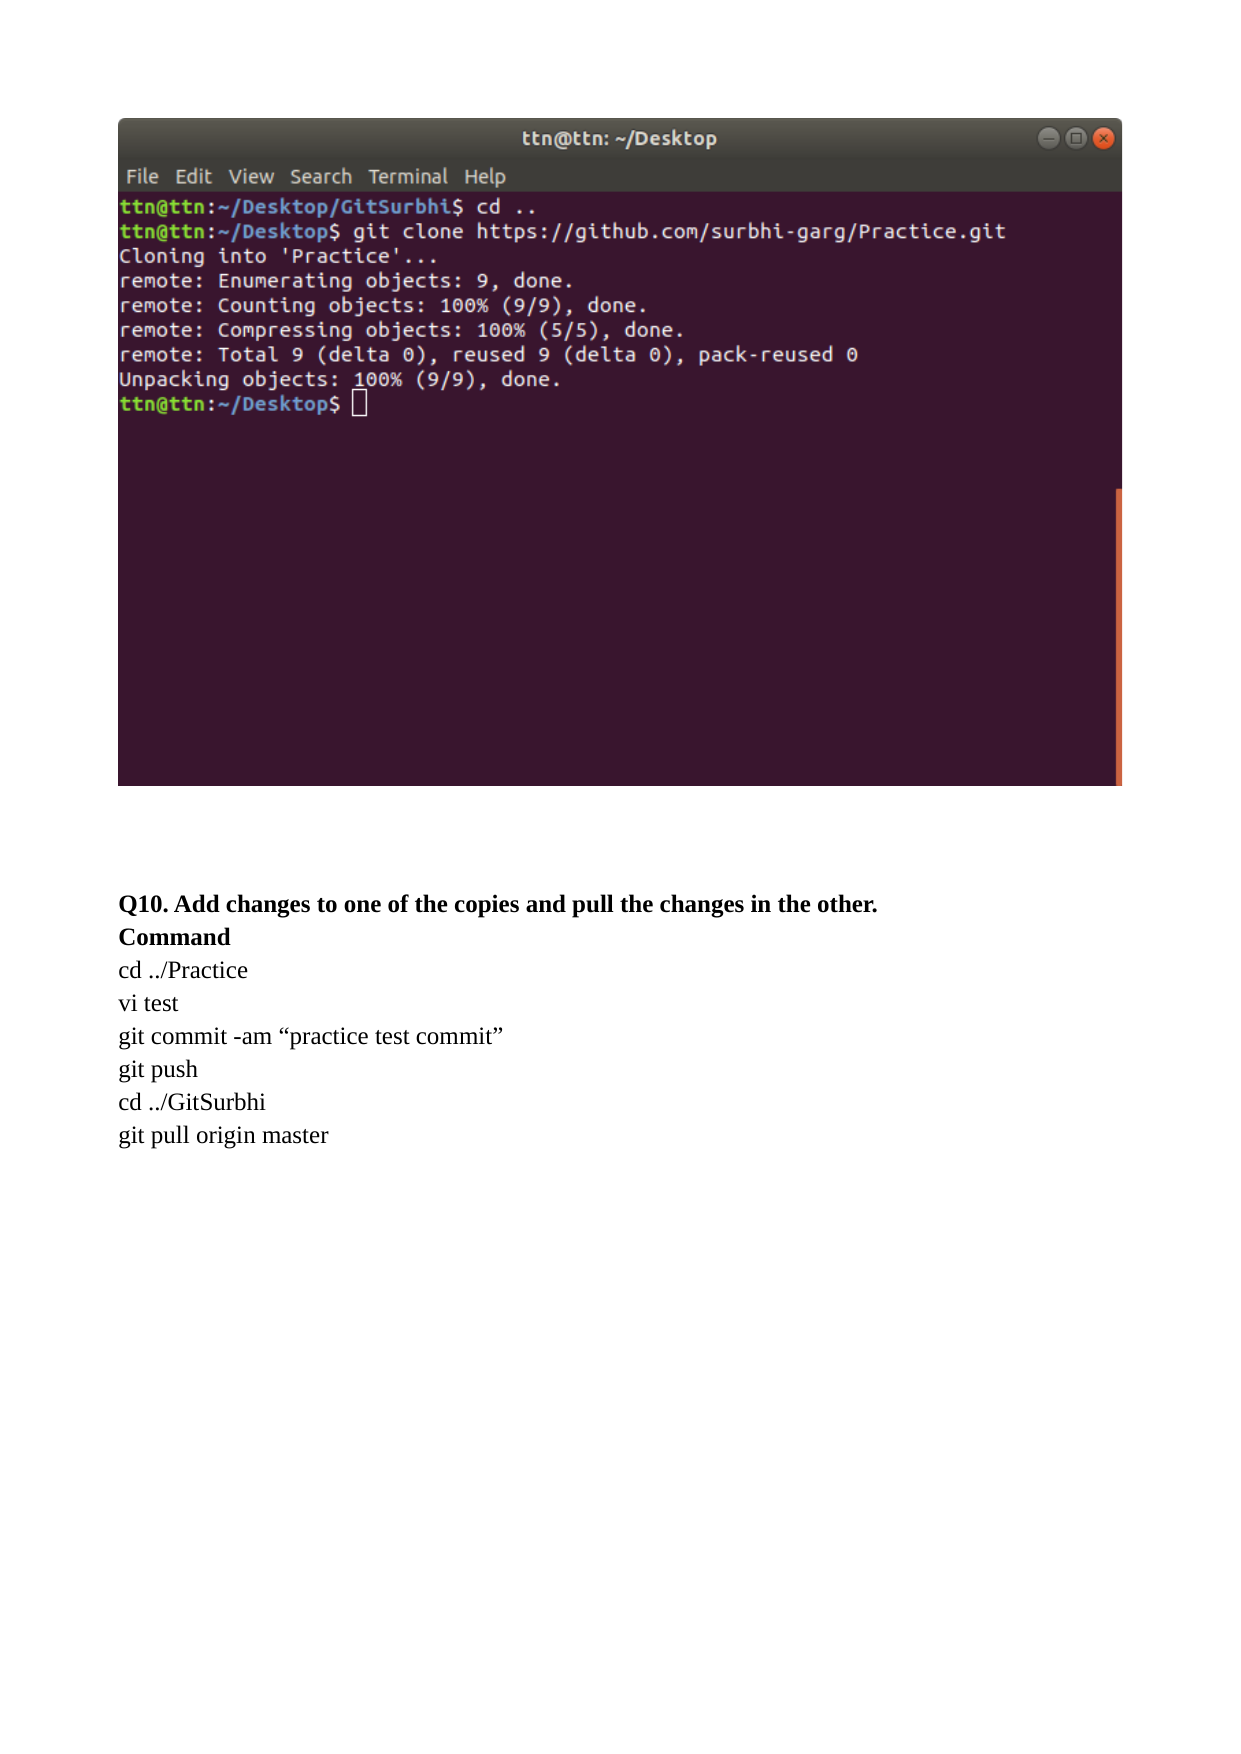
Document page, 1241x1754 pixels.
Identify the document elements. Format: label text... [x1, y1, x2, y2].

text cd ../GitSurbhi [118, 1087, 1122, 1116]
text cd ../Practice [118, 955, 1122, 984]
picture [118, 118, 1123, 786]
text Q10. Add changes to one of the copies and pull the changes in the other. [118, 889, 1122, 918]
text Command [118, 922, 1122, 951]
text git commit -am “practice test commit” [118, 1021, 1122, 1050]
text vi test [118, 988, 1122, 1017]
text git pull origin master [118, 1120, 1122, 1149]
text git push [118, 1054, 1122, 1083]
